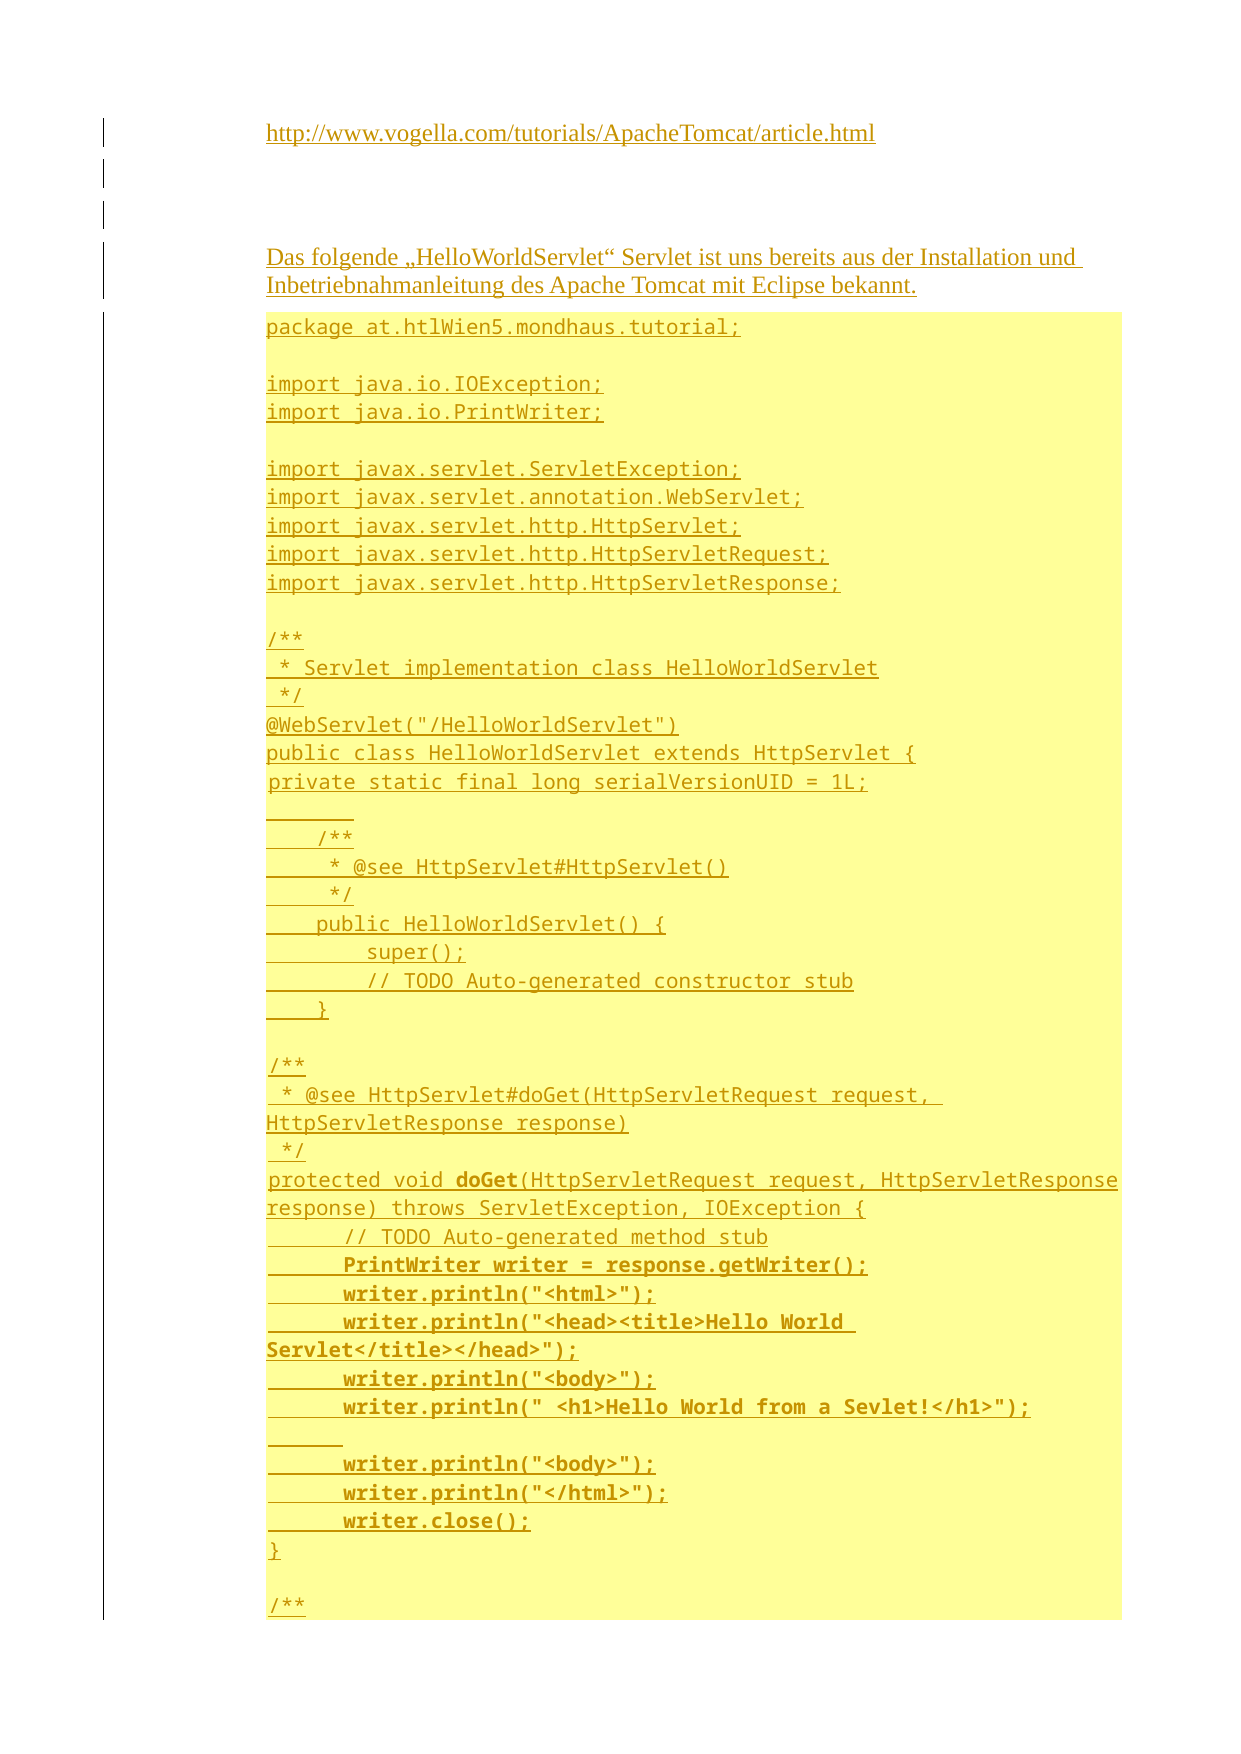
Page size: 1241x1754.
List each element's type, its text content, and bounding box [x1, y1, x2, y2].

text import java.io.PrintWriter; [266, 397, 1122, 426]
text public HelloWorldServlet() { [266, 909, 1122, 937]
text /** [266, 1051, 1122, 1080]
text writer.println("<body>"); [266, 1449, 1122, 1478]
text writer.println("</html>"); [266, 1478, 1122, 1506]
text writer.println("<body>"); [266, 1364, 1122, 1392]
text // TODO Auto-generated constructor stub [266, 966, 1122, 994]
text * Servlet implementation class HelloWorldServlet [266, 653, 1122, 682]
text import javax.servlet.http.HttpServlet; [266, 511, 1122, 539]
text */ [266, 881, 1122, 909]
text import javax.servlet.ServletException; [266, 454, 1122, 482]
text } [266, 994, 1122, 1023]
text PrintWriter writer = response.getWriter(); [266, 1250, 1122, 1279]
text import javax.servlet.http.HttpServletRequest; [266, 539, 1122, 568]
text } [266, 1535, 1122, 1563]
text http://www.vogella.com/tutorials/ApacheTomcat/article.html [266, 118, 1122, 147]
text /** [266, 625, 1122, 653]
text import javax.servlet.http.HttpServletResponse; [266, 568, 1122, 596]
text import javax.servlet.annotation.WebServlet; [266, 482, 1122, 511]
text */ [266, 682, 1122, 710]
text package at.htlWien5.mondhaus.tutorial; [266, 312, 1122, 340]
text * @see HttpServlet#doGet(HttpServletRequest request, HttpServletResponse response) [266, 1080, 1122, 1137]
text * @see HttpServlet#HttpServlet() [266, 852, 1122, 881]
text writer.println("<head><title>Hello World Servlet</title></head>"); [266, 1307, 1122, 1364]
text writer.close(); [266, 1506, 1122, 1535]
text public class HelloWorldServlet extends HttpServlet { [266, 738, 1122, 767]
text writer.println(" <h1>Hello World from a Sevlet!</h1>"); [266, 1392, 1122, 1421]
text import java.io.IOException; [266, 369, 1122, 397]
text Das folgende „HelloWorldServlet“ Servlet ist uns bereits aus der Installation und Inbetriebnahmanleitung des Apache Tomcat mit Eclipse bekannt. [266, 242, 1122, 299]
text */ [266, 1137, 1122, 1165]
text @WebServlet("/HelloWorldServlet") [266, 710, 1122, 738]
text /** [266, 1592, 1122, 1620]
text super(); [266, 937, 1122, 966]
text private static final long serialVersionUID = 1L; [266, 767, 1122, 795]
text writer.println("<html>"); [266, 1279, 1122, 1307]
text protected void doGet(HttpServletRequest request, HttpServletResponse response) throws ServletException, IOException { [266, 1165, 1122, 1222]
text // TODO Auto-generated method stub [266, 1222, 1122, 1250]
text /** [266, 824, 1122, 852]
